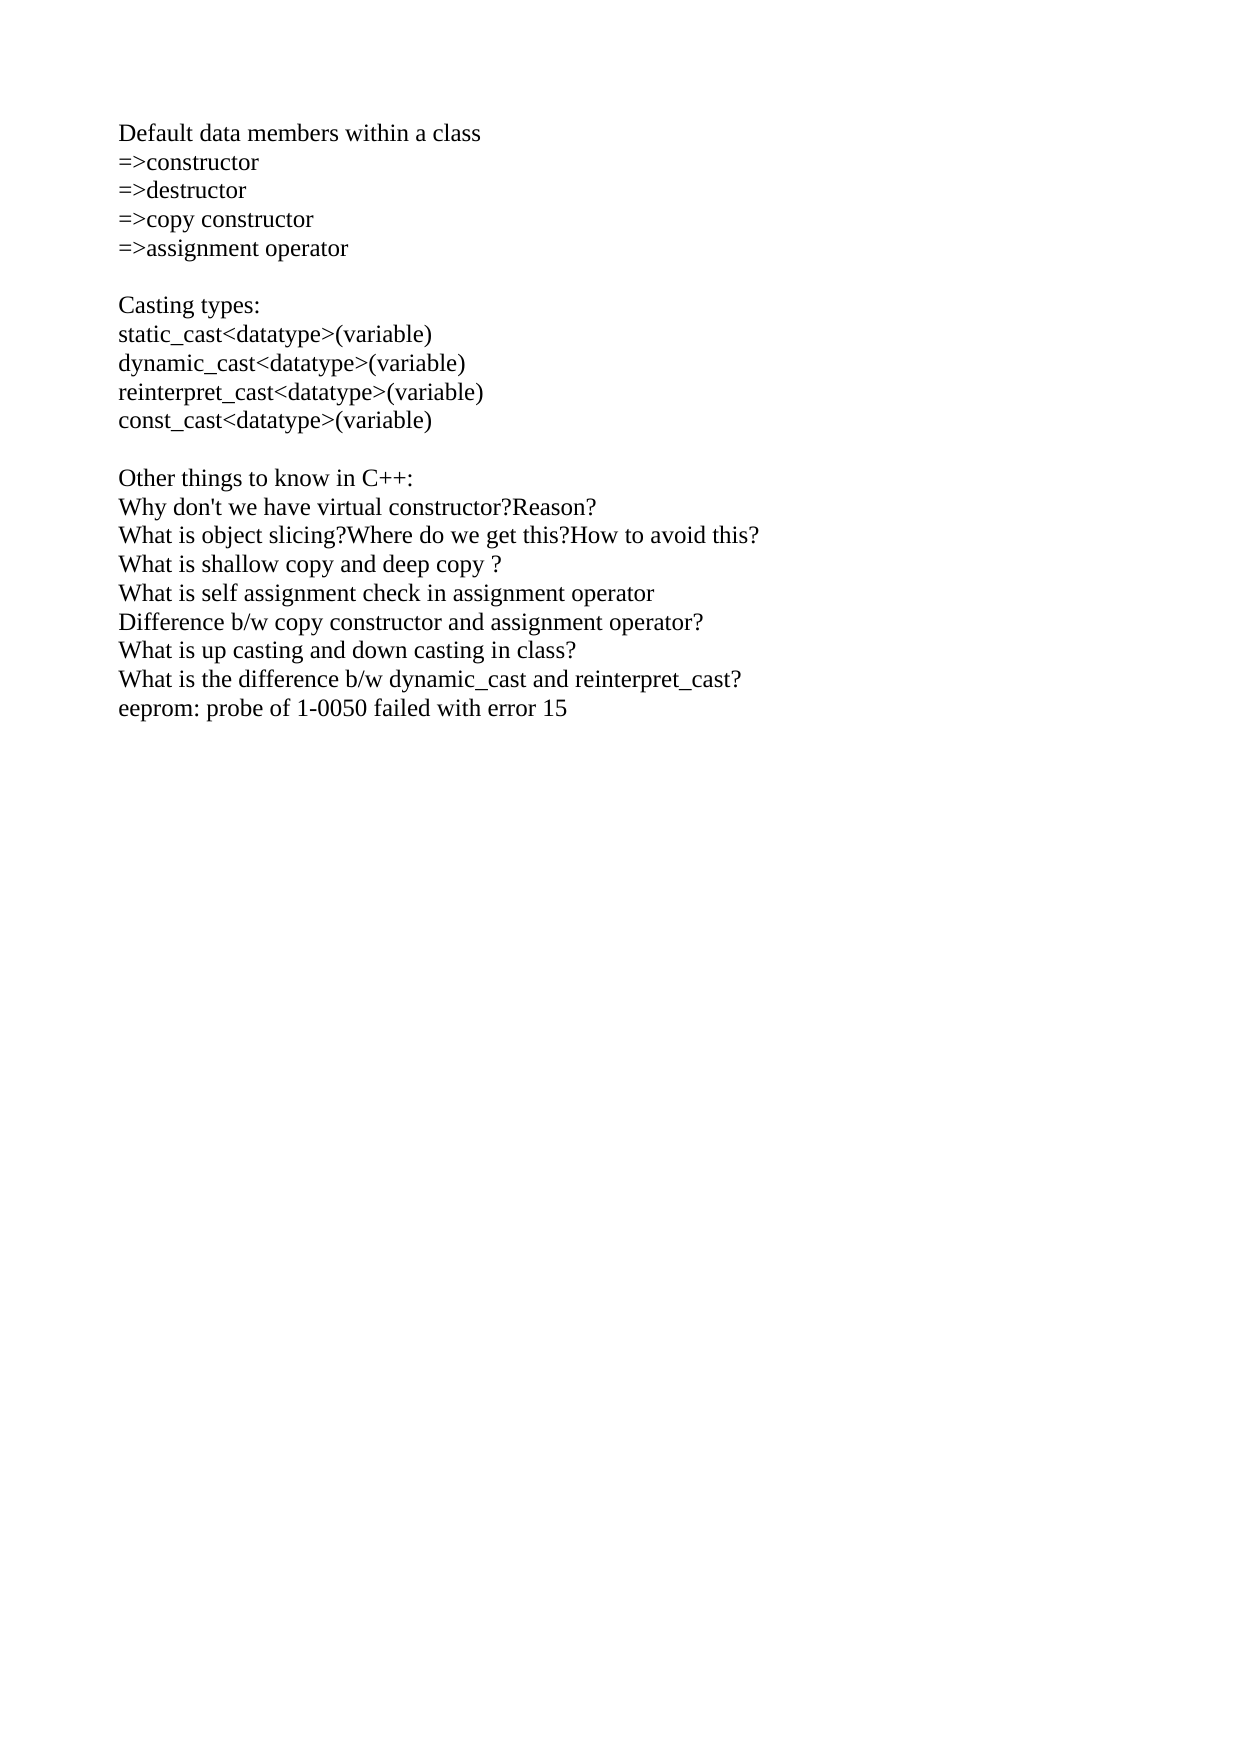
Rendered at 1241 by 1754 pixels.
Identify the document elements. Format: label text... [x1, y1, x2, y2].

text =>destructor [118, 176, 1122, 204]
text dynamic_cast<datatype>(variable) [118, 348, 1122, 377]
text What is the difference b/w dynamic_cast and reinterpret_cast? [118, 664, 1122, 693]
text What is object slicing?Where do we get this?How to avoid this? [118, 521, 1122, 549]
text Difference b/w copy constructor and assignment operator? [118, 607, 1122, 636]
text const_cast<datatype>(variable) [118, 406, 1122, 434]
text What is shallow copy and deep copy ? [118, 549, 1122, 578]
text =>copy constructor [118, 204, 1122, 233]
text reinterpret_cast<datatype>(variable) [118, 377, 1122, 406]
text What is up casting and down casting in class? [118, 636, 1122, 664]
text static_cast<datatype>(variable) [118, 319, 1122, 348]
text =>constructor [118, 147, 1122, 176]
text Why don't we have virtual constructor?Reason? [118, 492, 1122, 521]
text Default data members within a class [118, 118, 1122, 147]
text Other things to know in C++: [118, 463, 1122, 492]
text eeprom: probe of 1-0050 failed with error 15 [118, 693, 1122, 722]
text What is self assignment check in assignment operator [118, 578, 1122, 607]
text Casting types: [118, 291, 1122, 319]
text =>assignment operator [118, 233, 1122, 262]
